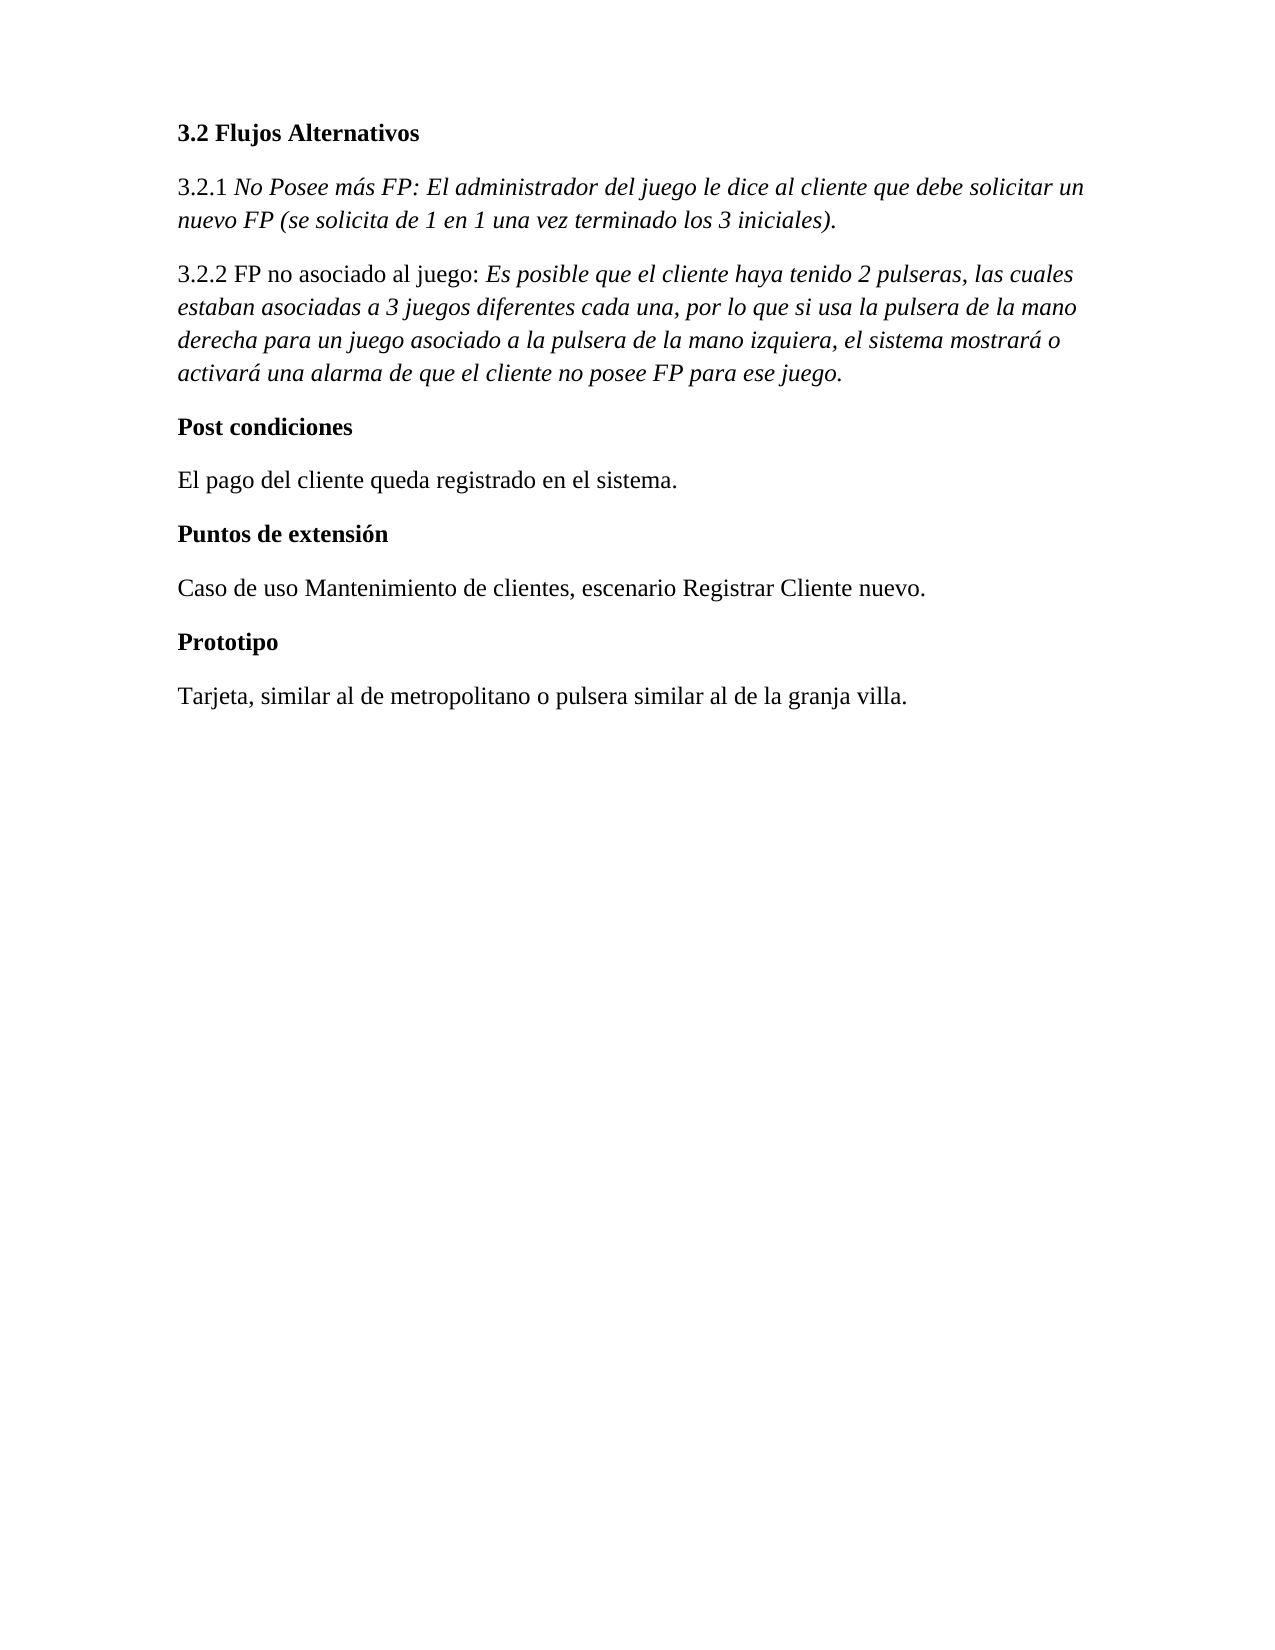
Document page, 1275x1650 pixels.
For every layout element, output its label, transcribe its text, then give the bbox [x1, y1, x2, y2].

text Tarjeta, similar al de metropolitano o pulsera similar al de la granja villa. [177, 681, 1127, 710]
text 3.2.1 No Posee más FP: El administrador del juego le dice al cliente que debe solicitar un nuevo FP (se solicita de 1 en 1 una vez terminado los 3 iniciales). [177, 172, 1127, 234]
text Prototipo [177, 627, 1127, 656]
text El pago del cliente queda registrado en el sistema. [177, 466, 1127, 494]
text 3.2.2 FP no asociado al juego: Es posible que el cliente haya tenido 2 pulseras, las cuales estaban asociadas a 3 juegos diferentes cada una, por lo que si usa la pulsera de la mano derecha para un juego asociado a la pulsera de la mano izquiera, el sistema mostrará o activará una alarma de que el cliente no posee FP para ese juego. [177, 259, 1127, 387]
text 3.2 Flujos Alternativos [177, 118, 1127, 147]
text Puntos de extensión [177, 519, 1127, 548]
text Caso de uso Mantenimiento de clientes, escenario Registrar Cliente nuevo. [177, 573, 1127, 602]
text Post condiciones [177, 412, 1127, 441]
